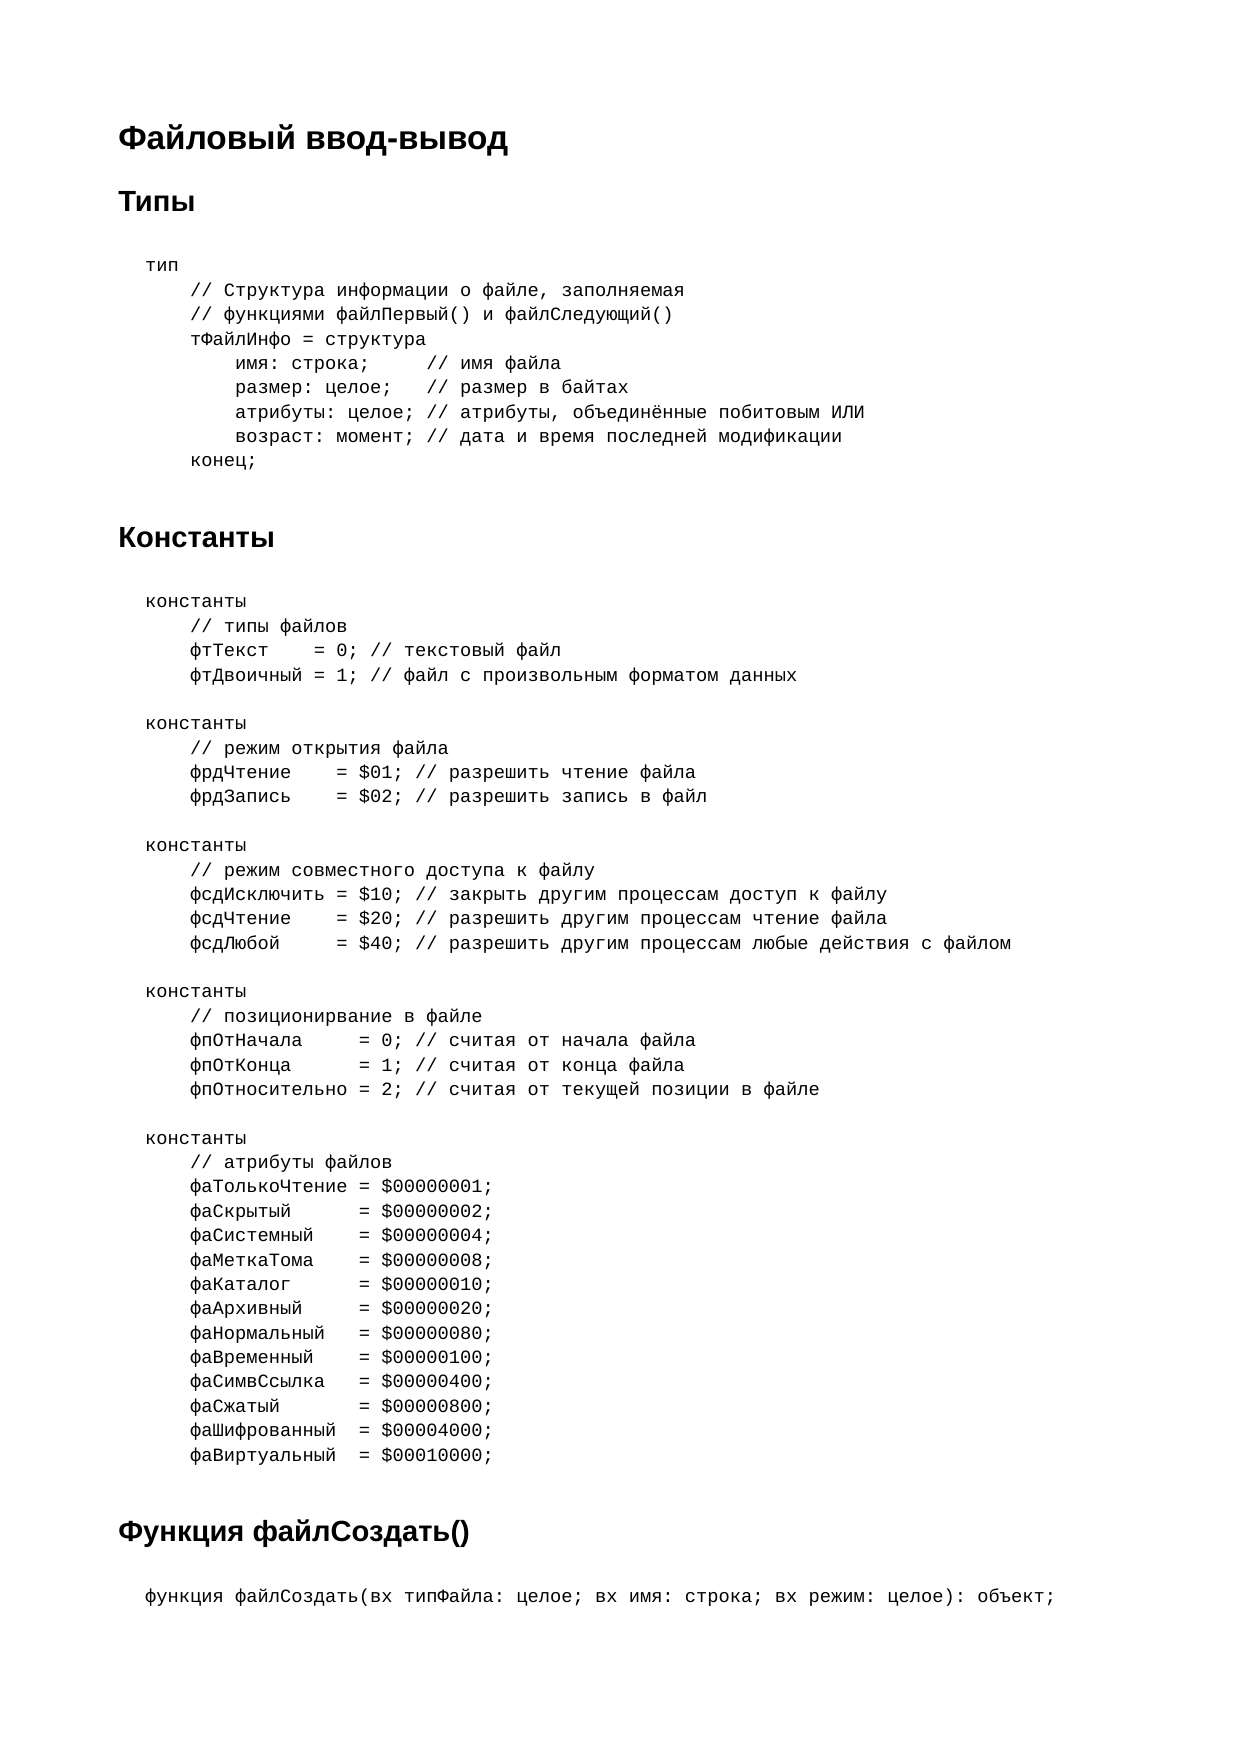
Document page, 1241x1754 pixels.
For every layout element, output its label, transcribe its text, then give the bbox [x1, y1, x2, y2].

text функция файлСоздать(вх типФайла: целое; вх имя: строка; вх режим: целое): объект; [136, 1578, 1104, 1617]
text фаВиртуальный = $00010000; [136, 1437, 1104, 1476]
subtitle Функция файлСоздать() [118, 1514, 1122, 1547]
text константы // режим совместного доступа к файлу фсдИсключить = $10; // закрыть другим процессам доступ к файлу фсдЧтение = $20; // разрешить другим процессам чтение файла фсдЛюбой = $40; // разрешить другим процессам любые действия с файлом [136, 827, 1104, 955]
text фаСжатый = $00000800; [136, 1388, 1104, 1412]
text фаВременный = $00000100; [136, 1339, 1104, 1363]
subtitle Константы [118, 520, 1122, 553]
text фаСистемный = $00000004; [136, 1217, 1104, 1242]
subtitle Типы [118, 184, 1122, 217]
text константы // режим открытия файла фрдЧтение = $01; // разрешить чтение файла фрдЗапись = $02; // разрешить запись в файл [136, 705, 1104, 808]
text фаАрхивный = $00000020; [136, 1290, 1104, 1315]
text фаКаталог = $00000010; [136, 1266, 1104, 1290]
text фаСкрытый = $00000002; [136, 1193, 1104, 1217]
text фаНормальный = $00000080; [136, 1315, 1104, 1339]
text фаМеткаТома = $00000008; [136, 1242, 1104, 1266]
text константы // позиционирвание в файле фпОтНачала = 0; // считая от начала файла фпОтКонца = 1; // считая от конца файла фпОтносительно = 2; // считая от текущей позиции в файле [136, 973, 1104, 1101]
text фаШифрованный = $00004000; [136, 1412, 1104, 1437]
text константы // атрибуты файлов фаТолькоЧтение = $00000001; [136, 1120, 1104, 1193]
text фаСимвСсылка = $00000400; [136, 1363, 1104, 1388]
subtitle Файловый ввод-вывод [118, 118, 1122, 157]
text константы // типы файлов фтТекст = 0; // текстовый файл фтДвоичный = 1; // файл с произвольным форматом данных [136, 583, 1104, 687]
text тип // Структура информации о файле, заполняемая // функциями файлПервый() и файлСледующий() тФайлИнфо = структура имя: строка; // имя файла размер: целое; // размер в байтах атрибуты: целое; // атрибуты, объединённые побитовым ИЛИ возраст: момент; // дата и время последней модификации конец; [136, 247, 1104, 481]
